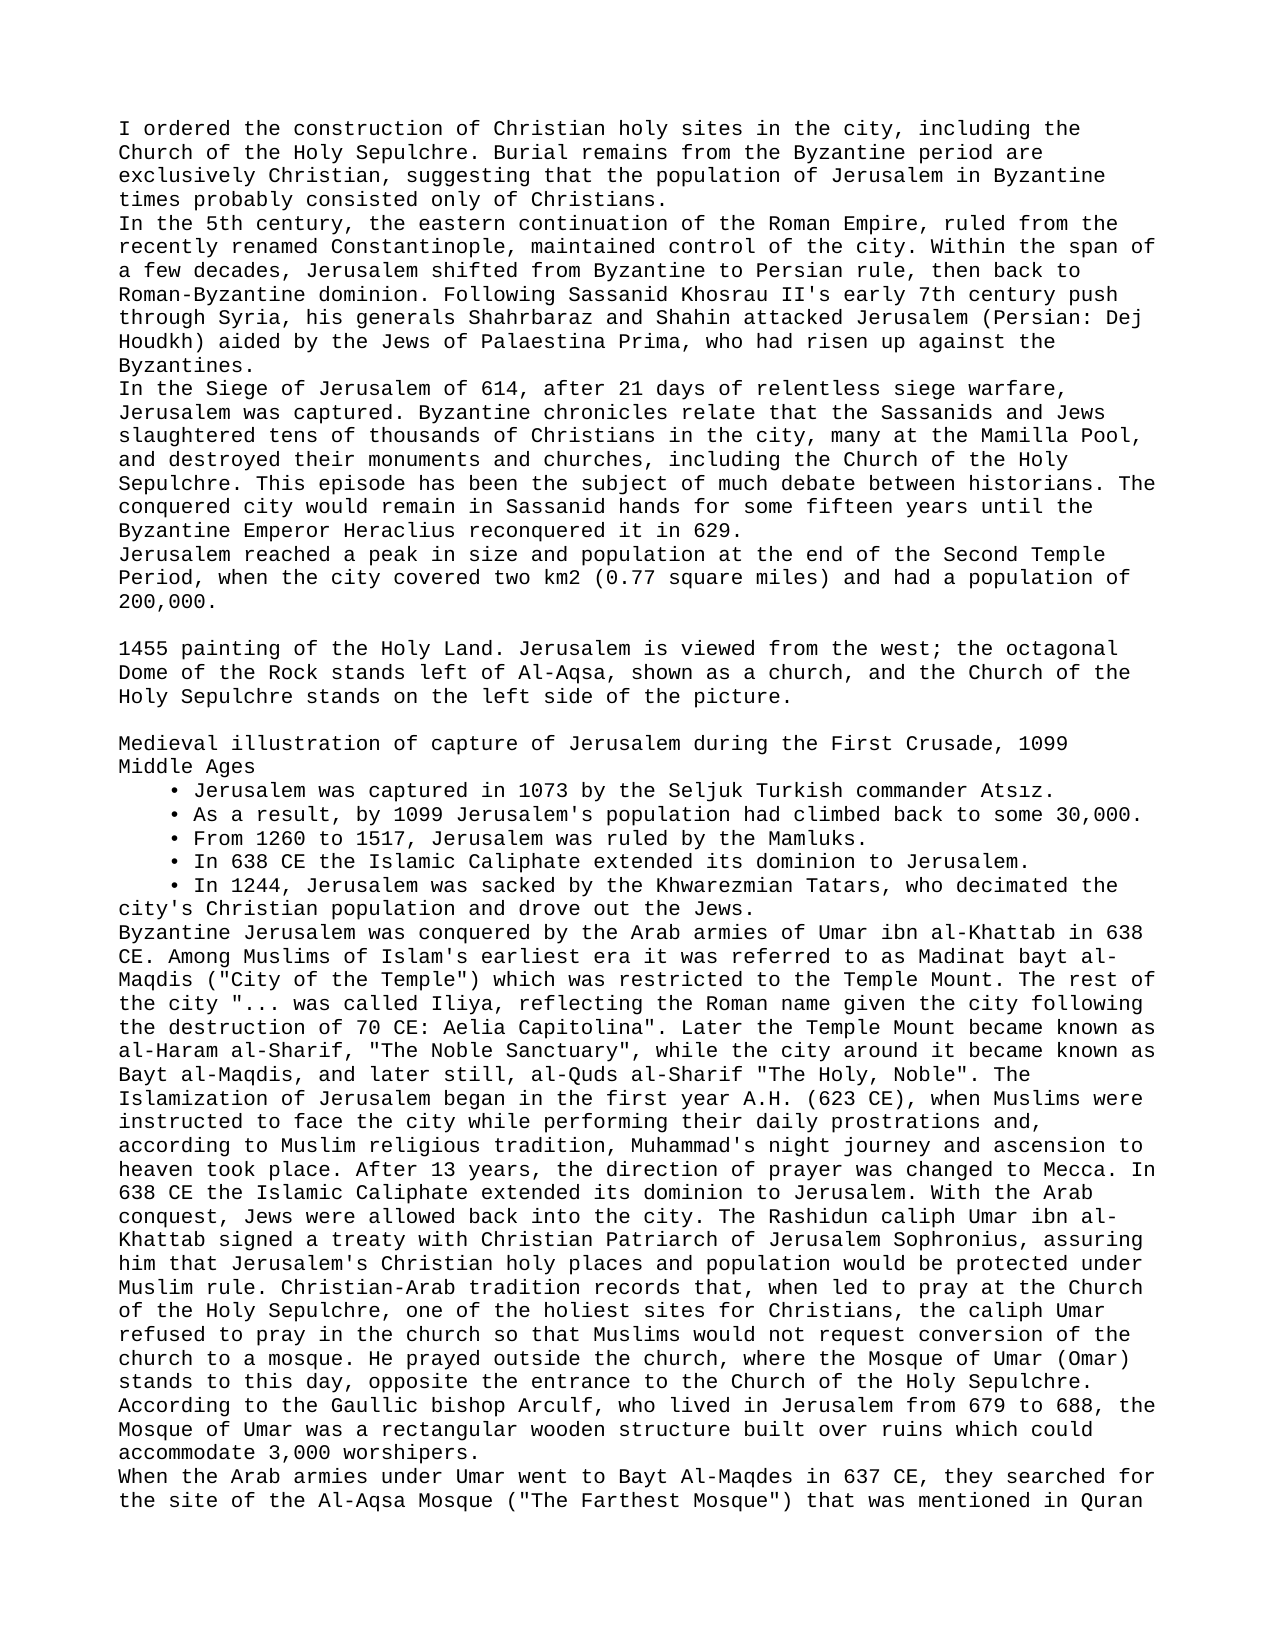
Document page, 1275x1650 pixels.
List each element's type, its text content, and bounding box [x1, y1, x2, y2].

text In the Siege of Jerusalem of 614, after 21 days of relentless siege warfare, Jerusalem was captured. Byzantine chronicles relate that the Sassanids and Jews slaughtered tens of thousands of Christians in the city, many at the Mamilla Pool, and destroyed their monuments and churches, including the Church of the Holy Sepulchre. This episode has been the subject of much debate between historians. The conquered city would remain in Sassanid hands for some fifteen years until the Byzantine Emperor Heraclius reconquered it in 629. [118, 378, 1157, 544]
text • Jerusalem was captured in 1073 by the Seljuk Turkish commander Atsız. [118, 780, 1157, 804]
text • In 638 CE the Islamic Caliphate extended its dominion to Jerusalem. [118, 851, 1157, 875]
text Jerusalem reached a peak in size and population at the end of the Second Temple Period, when the city covered two km2 (0.77 square miles) and had a population of 200,000. [118, 544, 1157, 615]
text • As a result, by 1099 Jerusalem's population had climbed back to some 30,000. [118, 804, 1157, 827]
text 1455 painting of the Holy Land. Jerusalem is viewed from the west; the octagonal Dome of the Rock stands left of Al-Aqsa, shown as a church, and the Church of the Holy Sepulchre stands on the left side of the picture. [118, 638, 1157, 709]
text • From 1260 to 1517, Jerusalem was ruled by the Mamluks. [118, 827, 1157, 851]
text When the Arab armies under Umar went to Bayt Al-Maqdes in 637 CE, they searched for the site of the Al-Aqsa Mosque ("The Farthest Mosque") that was mentioned in Quran [118, 1466, 1157, 1513]
text Medieval illustration of capture of Jerusalem during the First Crusade, 1099 [118, 733, 1157, 757]
text Byzantine Jerusalem was conquered by the Arab armies of Umar ibn al-Khattab in 638 CE. Among Muslims of Islam's earliest era it was referred to as Madinat bayt al-Maqdis ("City of the Temple") which was restricted to the Temple Mount. The rest of the city "... was called Iliya, reflecting the Roman name given the city following the destruction of 70 CE: Aelia Capitolina". Later the Temple Mount became known as al-Haram al-Sharif, "The Noble Sanctuary", while the city around it became known as Bayt al-Maqdis, and later still, al-Quds al-Sharif "The Holy, Noble". The Islamization of Jerusalem began in the first year A.H. (623 CE), when Muslims were instructed to face the city while performing their daily prostrations and, according to Muslim religious tradition, Muhammad's night journey and ascension to heaven took place. After 13 years, the direction of prayer was changed to Mecca. In 638 CE the Islamic Caliphate extended its dominion to Jerusalem. With the Arab conquest, Jews were allowed back into the city. The Rashidun caliph Umar ibn al-Khattab signed a treaty with Christian Patriarch of Jerusalem Sophronius, assuring him that Jerusalem's Christian holy places and population would be protected under Muslim rule. Christian-Arab tradition records that, when led to pray at the Church of the Holy Sepulchre, one of the holiest sites for Christians, the caliph Umar refused to pray in the church so that Muslims would not request conversion of the church to a mosque. He prayed outside the church, where the Mosque of Umar (Omar) stands to this day, opposite the entrance to the Church of the Holy Sepulchre. According to the Gaullic bishop Arculf, who lived in Jerusalem from 679 to 688, the Mosque of Umar was a rectangular wooden structure built over ruins which could accommodate 3,000 worshipers. [118, 922, 1157, 1466]
text • In 1244, Jerusalem was sacked by the Khwarezmian Tatars, who decimated the city's Christian population and drove out the Jews. [118, 875, 1157, 922]
text I ordered the construction of Christian holy sites in the city, including the Church of the Holy Sepulchre. Burial remains from the Byzantine period are exclusively Christian, suggesting that the population of Jerusalem in Byzantine times probably consisted only of Christians. [118, 118, 1157, 213]
text In the 5th century, the eastern continuation of the Roman Empire, ruled from the recently renamed Constantinople, maintained control of the city. Within the span of a few decades, Jerusalem shifted from Byzantine to Persian rule, then back to Roman-Byzantine dominion. Following Sassanid Khosrau II's early 7th century push through Syria, his generals Shahrbaraz and Shahin attacked Jerusalem (Persian: Dej Houdkh‎) aided by the Jews of Palaestina Prima, who had risen up against the Byzantines. [118, 213, 1157, 378]
text Middle Ages [118, 757, 1157, 780]
